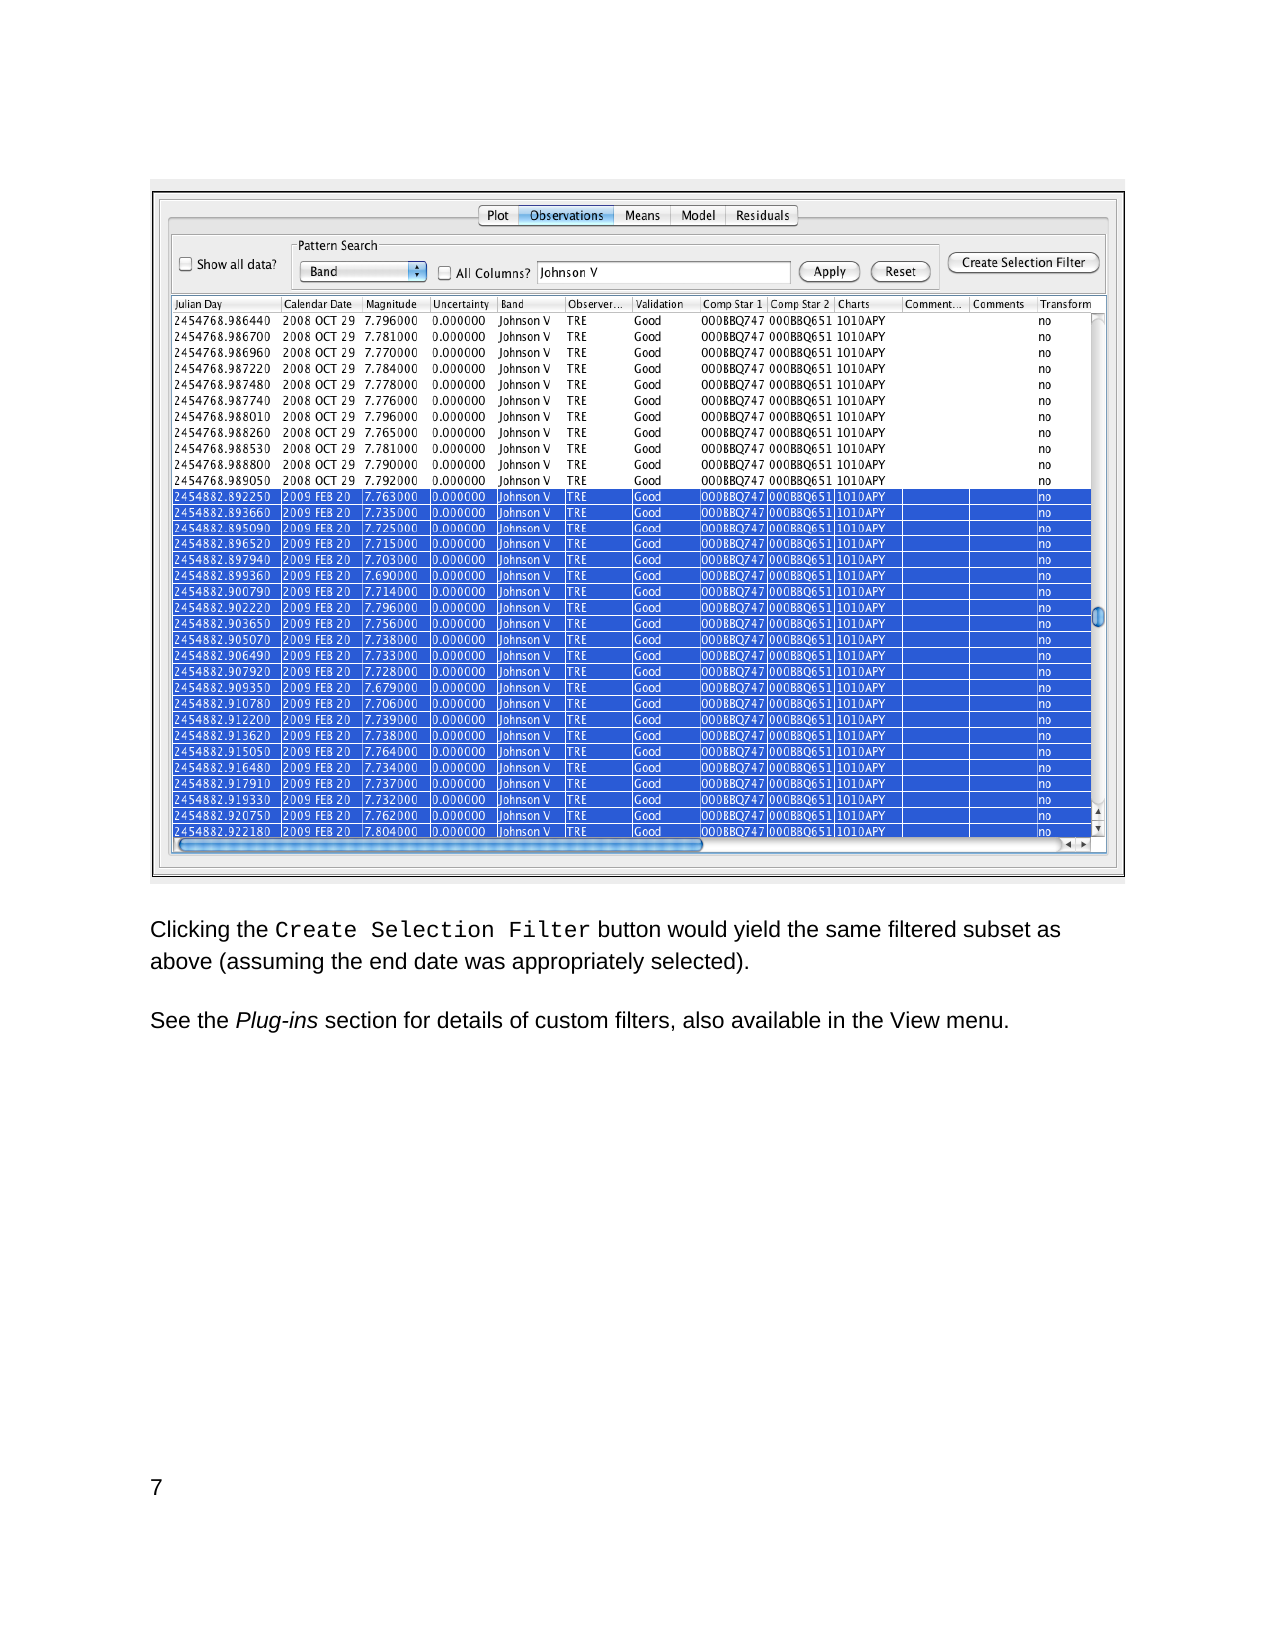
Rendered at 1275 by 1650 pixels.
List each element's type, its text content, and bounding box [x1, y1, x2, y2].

text Clicking the Create Selection Filter button would yield the same filtered subset as above (assuming the end date was appropriately selected). [150, 917, 1125, 974]
text See the Plug-ins section for details of custom filters, also available in the View menu. [150, 1007, 1125, 1033]
picture [150, 179, 1125, 884]
